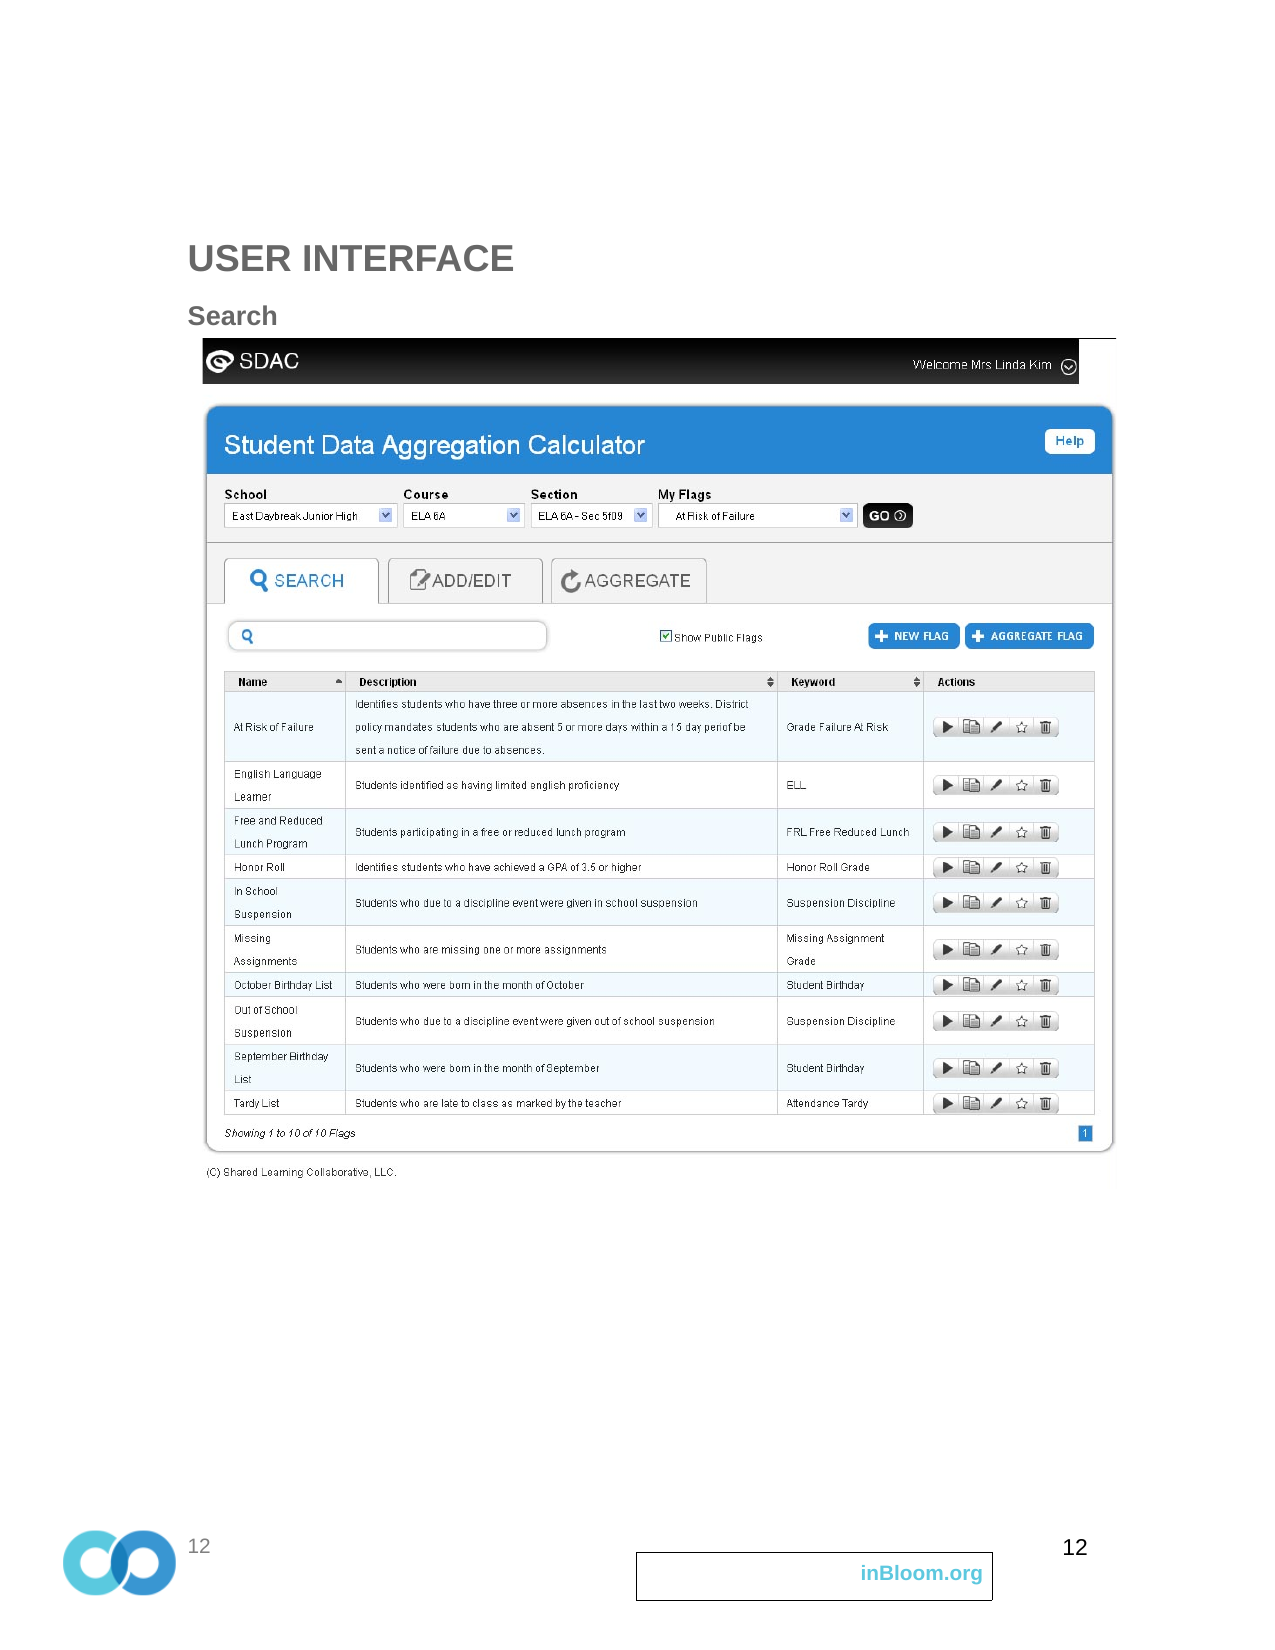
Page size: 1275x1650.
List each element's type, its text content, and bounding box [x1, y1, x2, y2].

subtitle USER INTERFACE [187, 236, 1087, 279]
picture [53, 1518, 926, 1635]
picture [202, 338, 1117, 1189]
subtitle Search [187, 300, 1087, 331]
